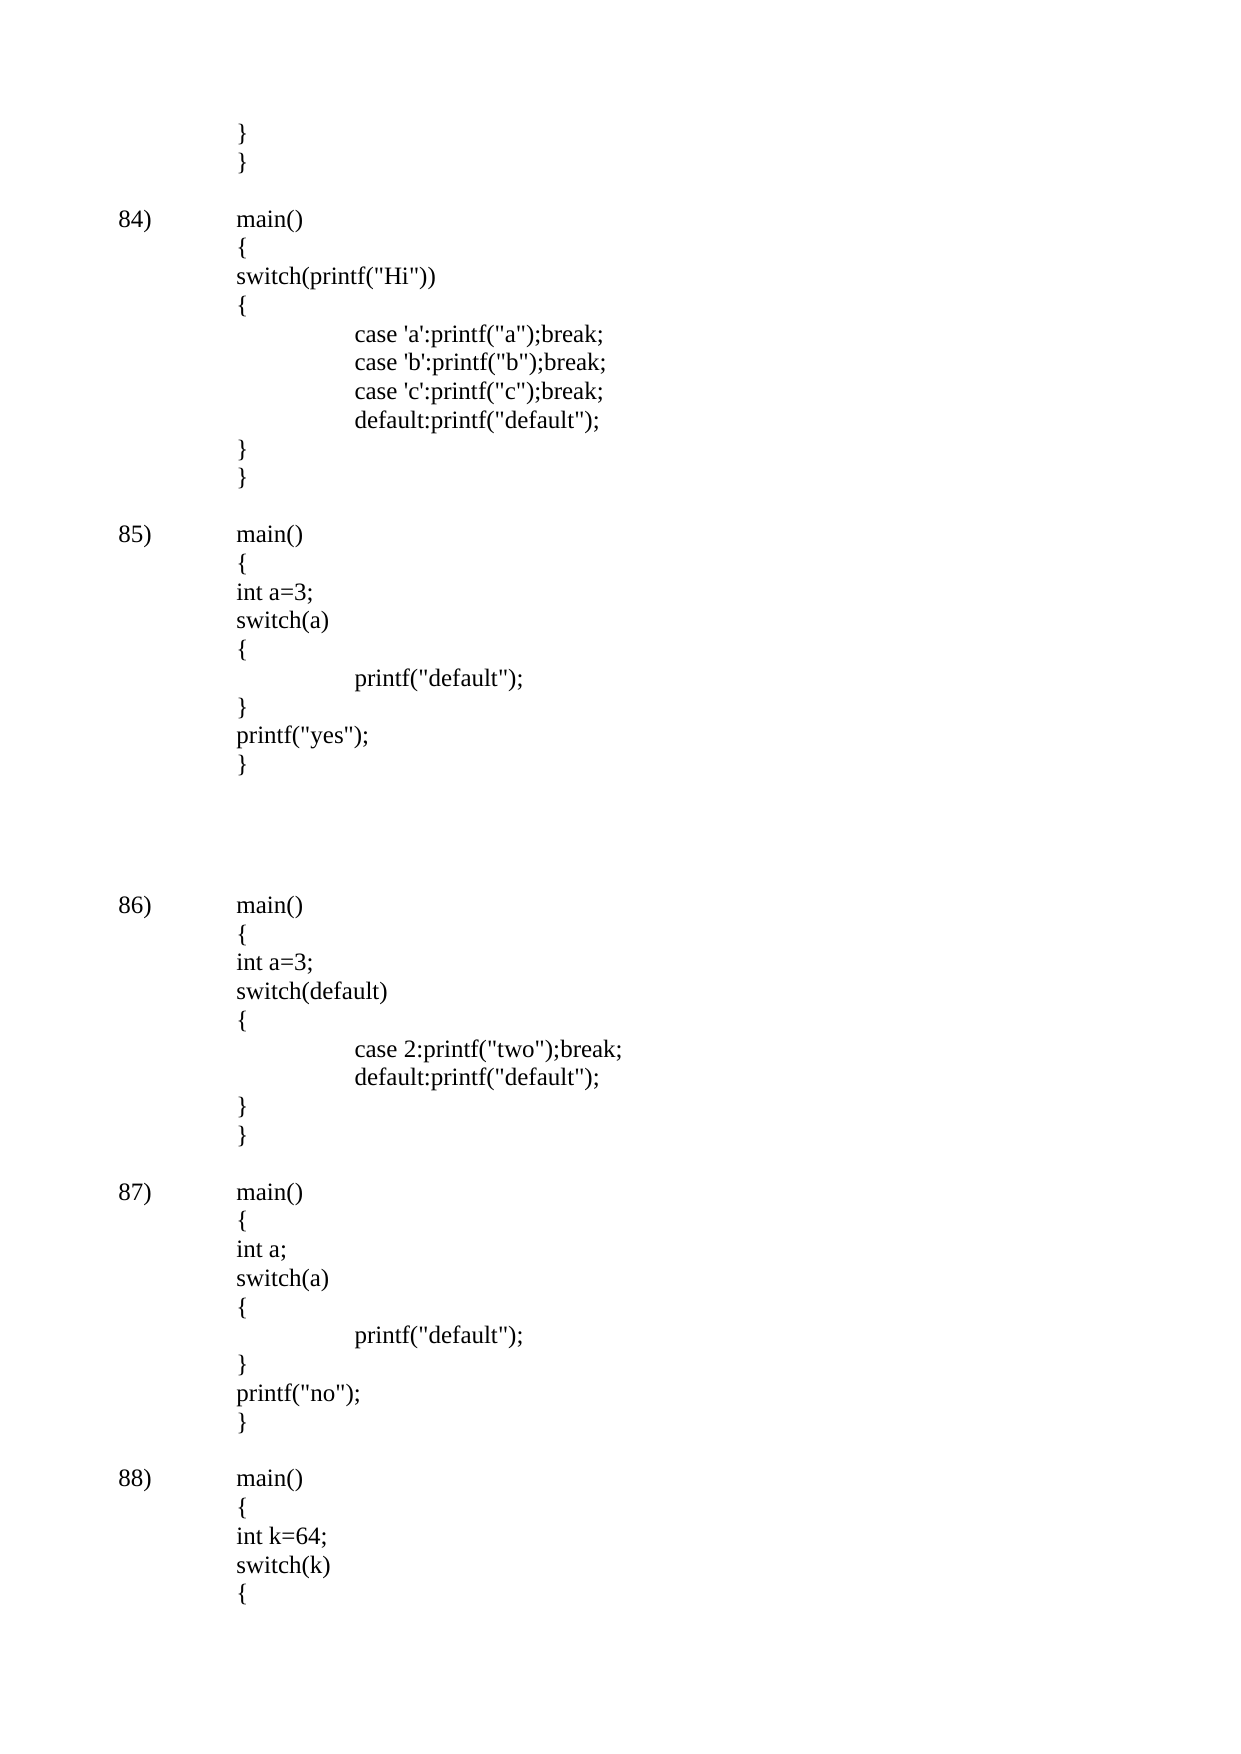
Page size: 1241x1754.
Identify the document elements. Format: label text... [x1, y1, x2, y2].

text 85) main() [118, 519, 1122, 548]
text case 'b':printf("b");break; [118, 347, 1122, 376]
text printf("default"); [118, 663, 1122, 692]
text { [118, 634, 1122, 663]
text { [118, 1492, 1122, 1521]
text switch(default) [118, 976, 1122, 1005]
text { [118, 919, 1122, 947]
text case 'c':printf("c");break; [118, 376, 1122, 405]
text switch(a) [118, 1263, 1122, 1292]
text 86) main() [118, 890, 1122, 919]
text { [118, 1206, 1122, 1234]
text } [118, 118, 1122, 147]
text { [118, 232, 1122, 261]
text int k=64; [118, 1521, 1122, 1550]
text } [118, 1407, 1122, 1436]
text printf("default"); [118, 1321, 1122, 1349]
text { [118, 1005, 1122, 1034]
text default:printf("default"); [118, 1062, 1122, 1091]
text printf("yes"); [118, 720, 1122, 749]
text 84) main() [118, 204, 1122, 232]
text { [118, 1292, 1122, 1321]
text switch(a) [118, 605, 1122, 634]
text } [118, 749, 1122, 778]
text } [118, 692, 1122, 720]
text printf("no"); [118, 1378, 1122, 1407]
text switch(printf("Hi")) [118, 261, 1122, 290]
text case 'a':printf("a");break; [118, 319, 1122, 347]
text { [118, 1578, 1122, 1607]
text { [118, 548, 1122, 577]
text int a; [118, 1234, 1122, 1263]
text int a=3; [118, 577, 1122, 605]
text default:printf("default"); [118, 405, 1122, 434]
text } [118, 147, 1122, 176]
text case 2:printf("two");break; [118, 1034, 1122, 1062]
text { [118, 290, 1122, 319]
text } [118, 1349, 1122, 1378]
text } [118, 1091, 1122, 1120]
text switch(k) [118, 1550, 1122, 1578]
text } [118, 462, 1122, 491]
text } [118, 434, 1122, 462]
text 88) main() [118, 1463, 1122, 1492]
text } [118, 1120, 1122, 1149]
text int a=3; [118, 947, 1122, 976]
text 87) main() [118, 1177, 1122, 1206]
